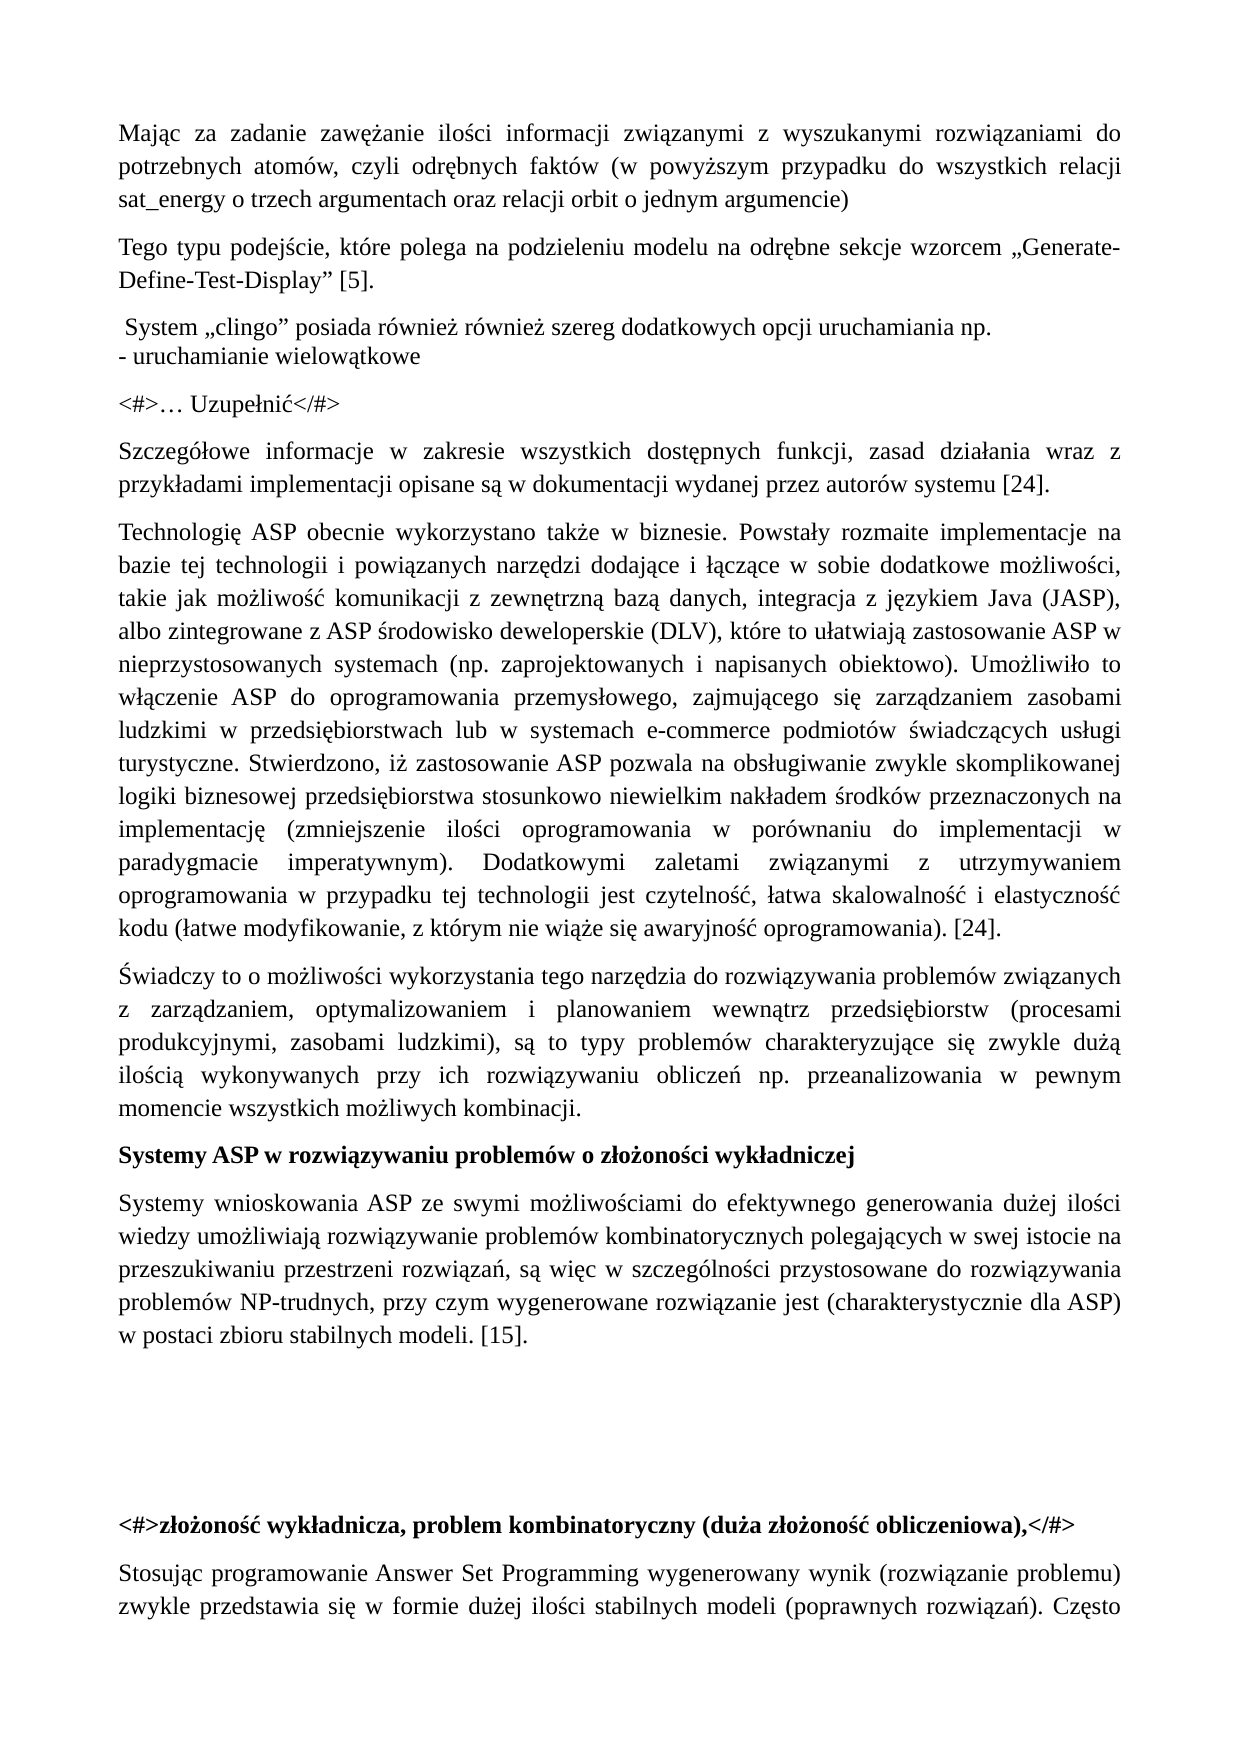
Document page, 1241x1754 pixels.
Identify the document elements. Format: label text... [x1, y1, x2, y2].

text <#>… Uzupełnić</#> [118, 389, 1122, 417]
text Szczegółowe informacje w zakresie wszystkich dostępnych funkcji, zasad działania wraz z przykładami implementacji opisane są w dokumentacji wydanej przez autorów systemu [24]. [118, 436, 1122, 498]
text Mając za zadanie zawężanie ilości informacji związanymi z wyszukanymi rozwiązaniami do potrzebnych atomów, czyli odrębnych faktów (w powyższym przypadku do wszystkich relacji sat_energy o trzech argumentach oraz relacji orbit o jednym argumencie) [118, 118, 1122, 213]
text Technologię ASP obecnie wykorzystano także w biznesie. Powstały rozmaite implementacje na bazie tej technologii i powiązanych narzędzi dodające i łączące w sobie dodatkowe możliwości, takie jak możliwość komunikacji z zewnętrzną bazą danych, integracja z językiem Java (JASP), albo zintegrowane z ASP środowisko deweloperskie (DLV), które to ułatwiają zastosowanie ASP w nieprzystosowanych systemach (np. zaprojektowanych i napisanych obiektowo). Umożliwiło to włączenie ASP do oprogramowania przemysłowego, zajmującego się zarządzaniem zasobami ludzkimi w przedsiębiorstwach lub w systemach e-commerce podmiotów świadczących usługi turystyczne. Stwierdzono, iż zastosowanie ASP pozwala na obsługiwanie zwykle skomplikowanej logiki biznesowej przedsiębiorstwa stosunkowo niewielkim nakładem środków przeznaczonych na implementację (zmniejszenie ilości oprogramowania w porównaniu do implementacji w paradygmacie imperatywnym). Dodatkowymi zaletami związanymi z utrzymywaniem oprogramowania w przypadku tej technologii jest czytelność, łatwa skalowalność i elastyczność kodu (łatwe modyfikowanie, z którym nie wiąże się awaryjność oprogramowania). [24]. [118, 517, 1122, 942]
text Systemy ASP w rozwiązywaniu problemów o złożoności wykładniczej [118, 1141, 1122, 1169]
text System „clingo” posiada również również szereg dodatkowych opcji uruchamiania np. [118, 312, 1122, 341]
text Systemy wnioskowania ASP ze swymi możliwościami do efektywnego generowania dużej ilości wiedzy umożliwiają rozwiązywanie problemów kombinatorycznych polegających w swej istocie na przeszukiwaniu przestrzeni rozwiązań, są więc w szczególności przystosowane do rozwiązywania problemów NP-trudnych, przy czym wygenerowane rozwiązanie jest (charakterystycznie dla ASP) w postaci zbioru stabilnych modeli. [15]. [118, 1188, 1122, 1349]
text Stosując programowanie Answer Set Programming wygenerowany wynik (rozwiązanie problemu) zwykle przedstawia się w formie dużej ilości stabilnych modeli (poprawnych rozwiązań). Często [118, 1558, 1122, 1620]
text Tego typu podejście, które polega na podzieleniu modelu na odrębne sekcje wzorcem „Generate-Define-Test-Display” [5]. [118, 232, 1122, 293]
text - uruchamianie wielowątkowe [118, 341, 1122, 370]
text Świadczy to o możliwości wykorzystania tego narzędzia do rozwiązywania problemów związanych z zarządzaniem, optymalizowaniem i planowaniem wewnątrz przedsiębiorstw (procesami produkcyjnymi, zasobami ludzkimi), są to typy problemów charakteryzujące się zwykle dużą ilością wykonywanych przy ich rozwiązywaniu obliczeń np. przeanalizowania w pewnym momencie wszystkich możliwych kombinacji. [118, 961, 1122, 1122]
text <#>złożoność wykładnicza, problem kombinatoryczny (duża złożoność obliczeniowa),</#> [118, 1511, 1122, 1539]
